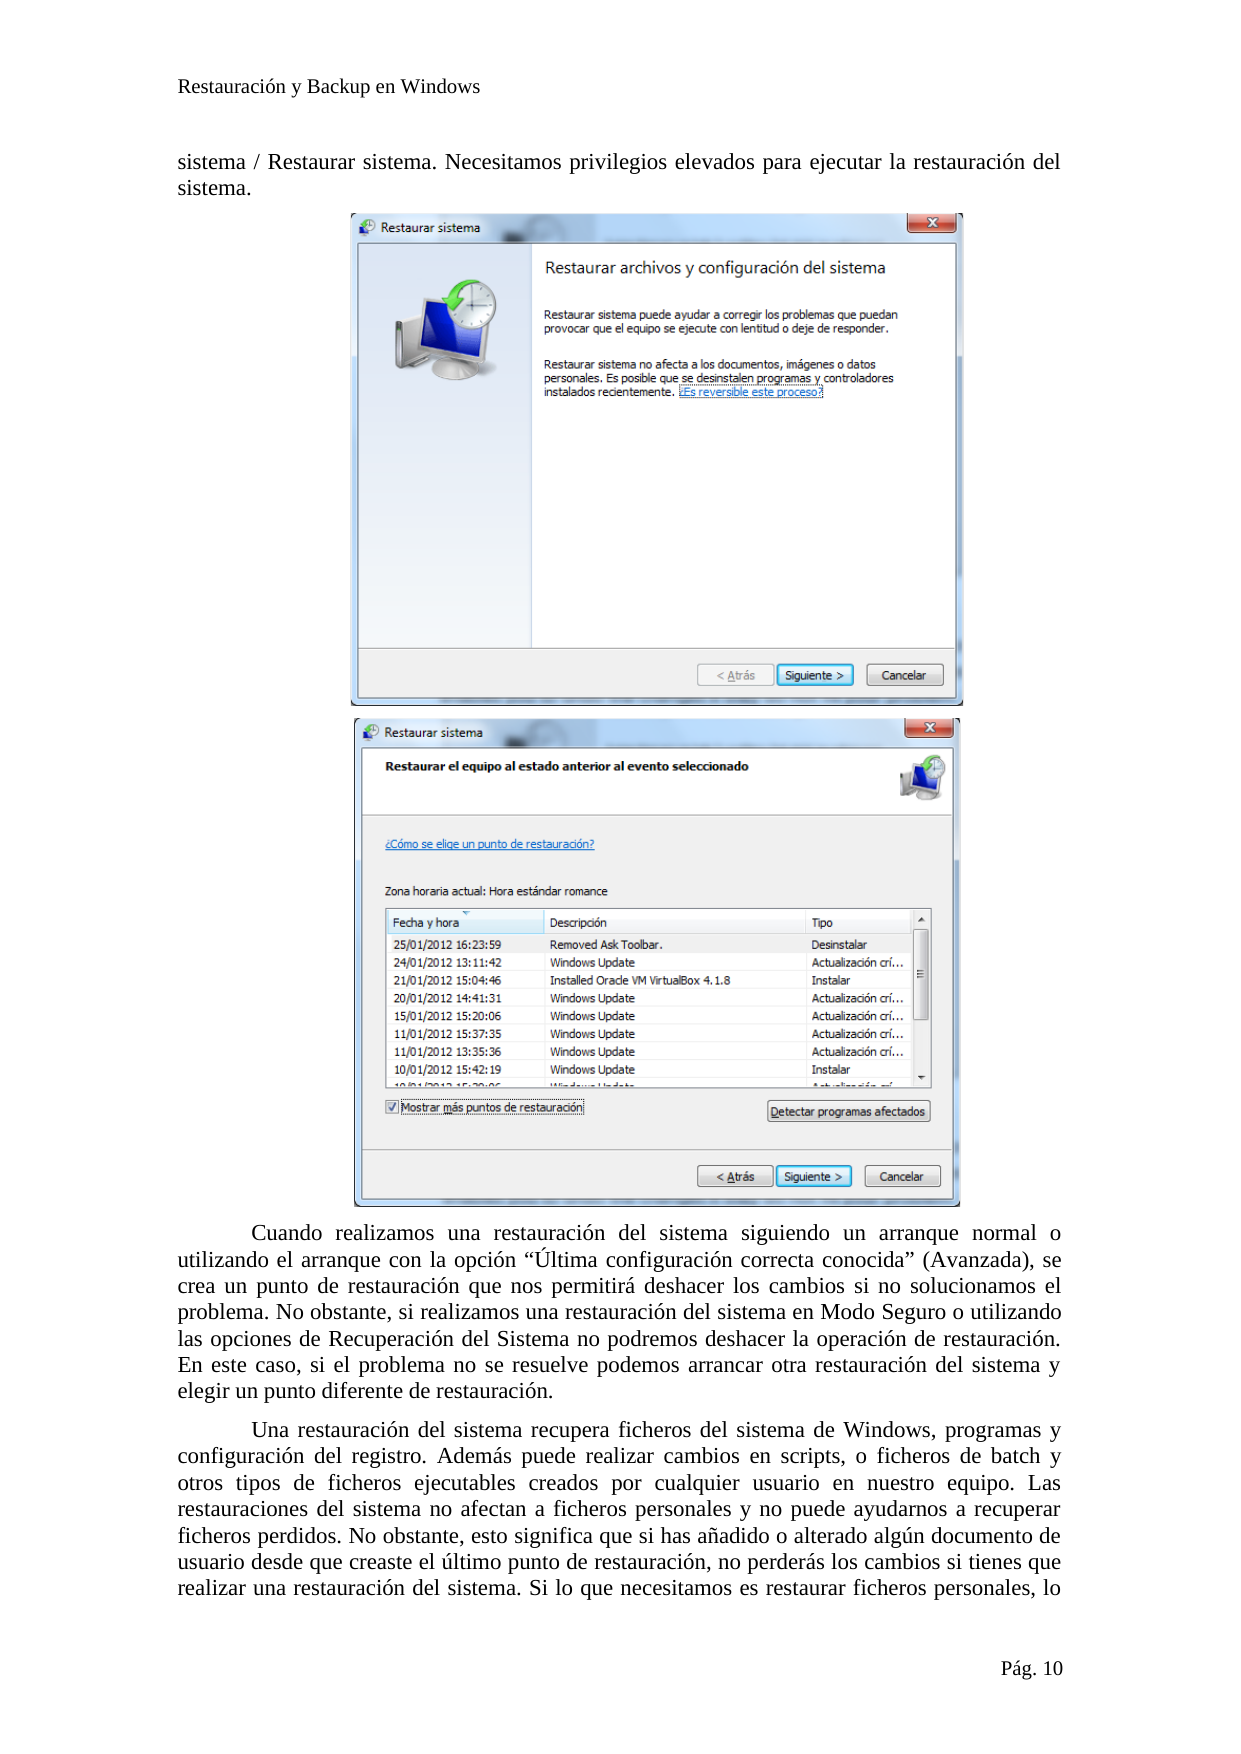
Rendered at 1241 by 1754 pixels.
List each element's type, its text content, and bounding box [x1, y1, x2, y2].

text Cuando realizamos una restauración del sistema siguiendo un arranque normal o utilizando el arranque con la opción “Última configuración correcta conocida” (Avanzada), se crea un punto de restauración que nos permitirá deshacer los cambios si no solucionamos el problema. No obstante, si realizamos una restauración del sistema en Modo Seguro o utilizando las opciones de Recuperación del Sistema no podremos deshacer la operación de restauración. En este caso, si el problema no se resuelve podemos arrancar otra restauración del sistema y elegir un punto diferente de restauración. [177, 1219, 1063, 1404]
text Una restauración del sistema recupera ficheros del sistema de Windows, programas y configuración del registro. Además puede realizar cambios en scripts, o ficheros de batch y otros tipos de ficheros ejecutables creados por cualquier usuario en nuestro equipo. Las restauraciones del sistema no afectan a ficheros personales y no puede ayudarnos a recuperar ficheros perdidos. No obstante, esto significa que si has añadido o alterado algún documento de usuario desde que creaste el último punto de restauración, no perderás los cambios si tienes que realizar una restauración del sistema. Si lo que necesitamos es restaurar ficheros personales, lo [177, 1416, 1063, 1601]
picture [354, 718, 961, 1207]
text sistema / Restaurar sistema. Necesitamos privilegios elevados para ejecutar la restauración del sistema. [177, 148, 1063, 200]
picture [350, 213, 964, 706]
